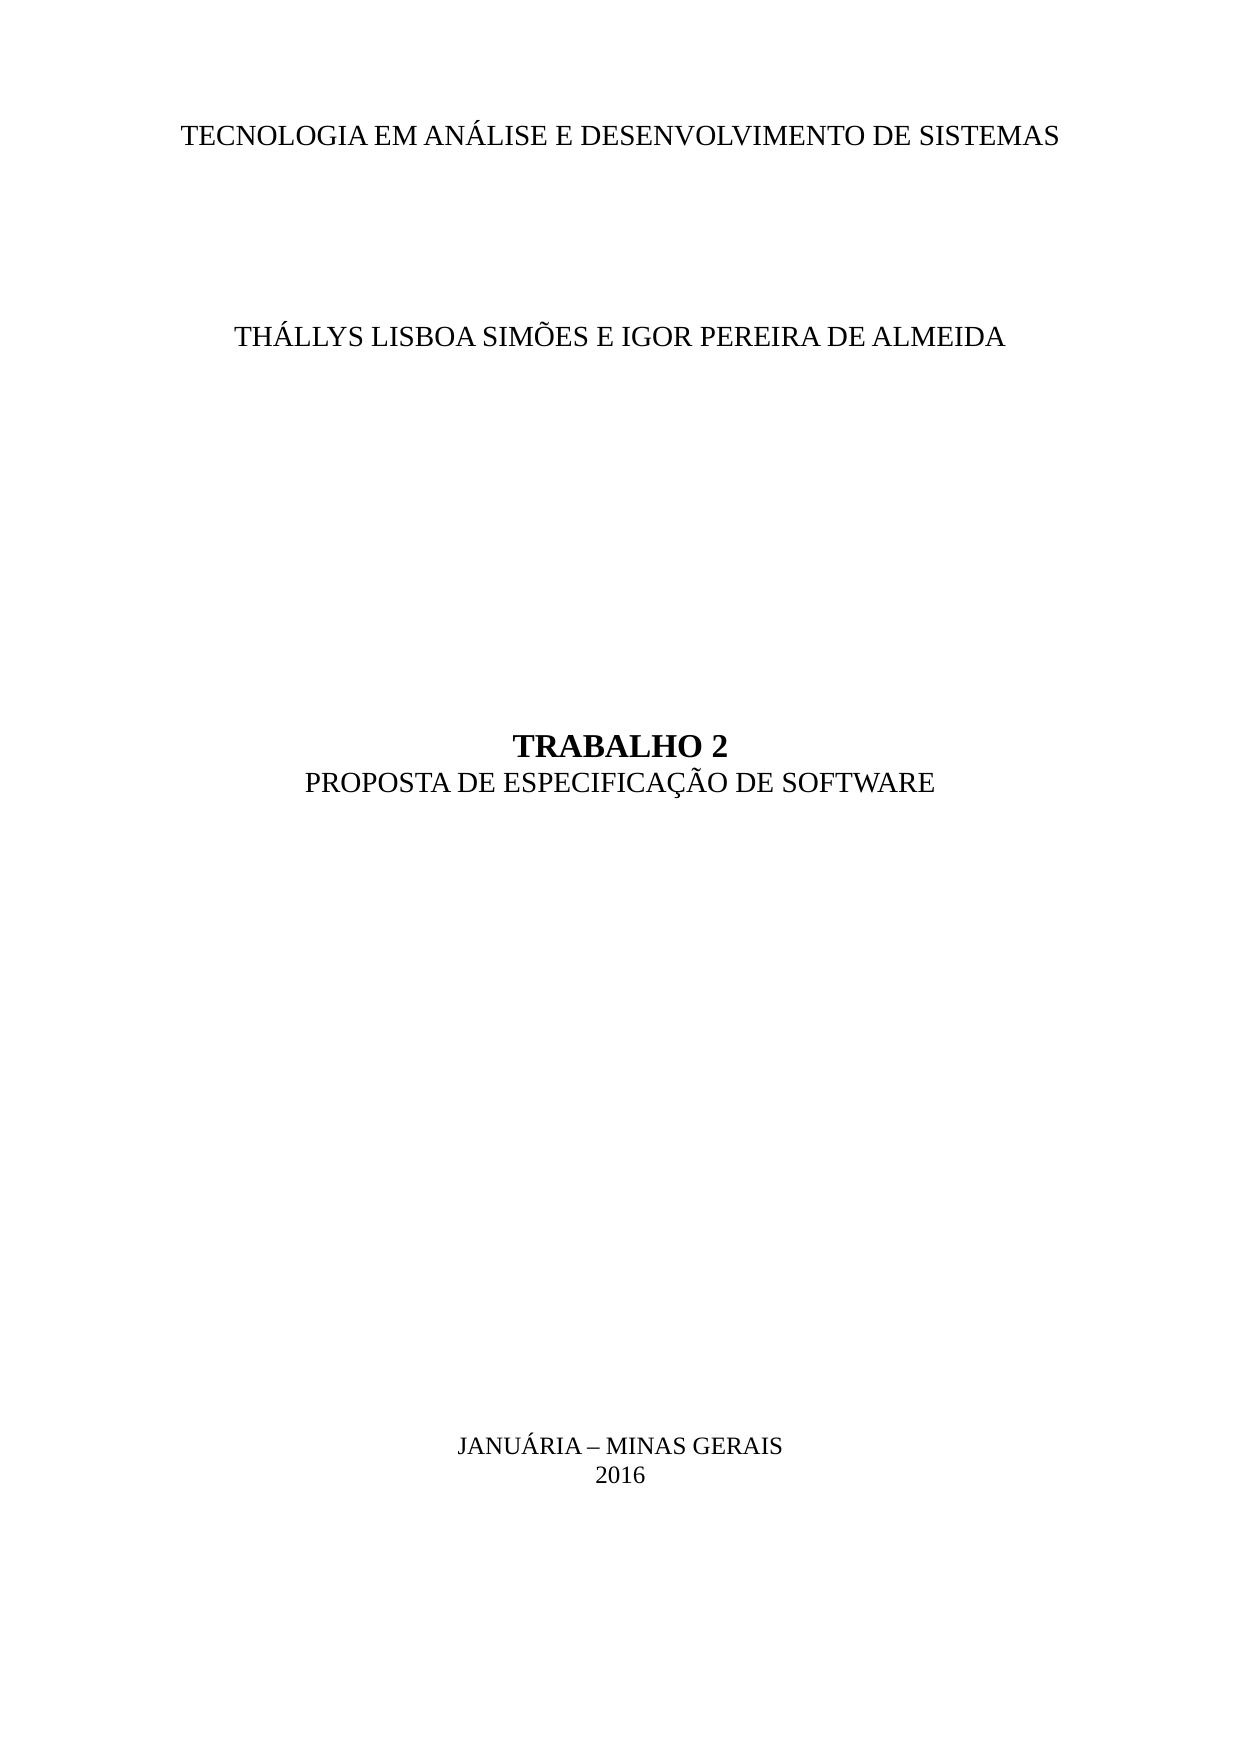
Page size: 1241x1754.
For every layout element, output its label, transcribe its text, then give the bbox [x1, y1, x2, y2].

text PROPOSTA DE ESPECIFICAÇÃO DE SOFTWARE [118, 765, 1122, 798]
text TRABALHO 2 [118, 727, 1122, 765]
text TECNOLOGIA EM ANÁLISE E DESENVOLVIMENTO DE SISTEMAS [118, 118, 1122, 152]
text THÁLLYS LISBOA SIMÕES E IGOR PEREIRA DE ALMEIDA [118, 319, 1122, 353]
text JANUÁRIA – MINAS GERAIS [118, 1431, 1122, 1460]
text 2016 [118, 1460, 1122, 1488]
